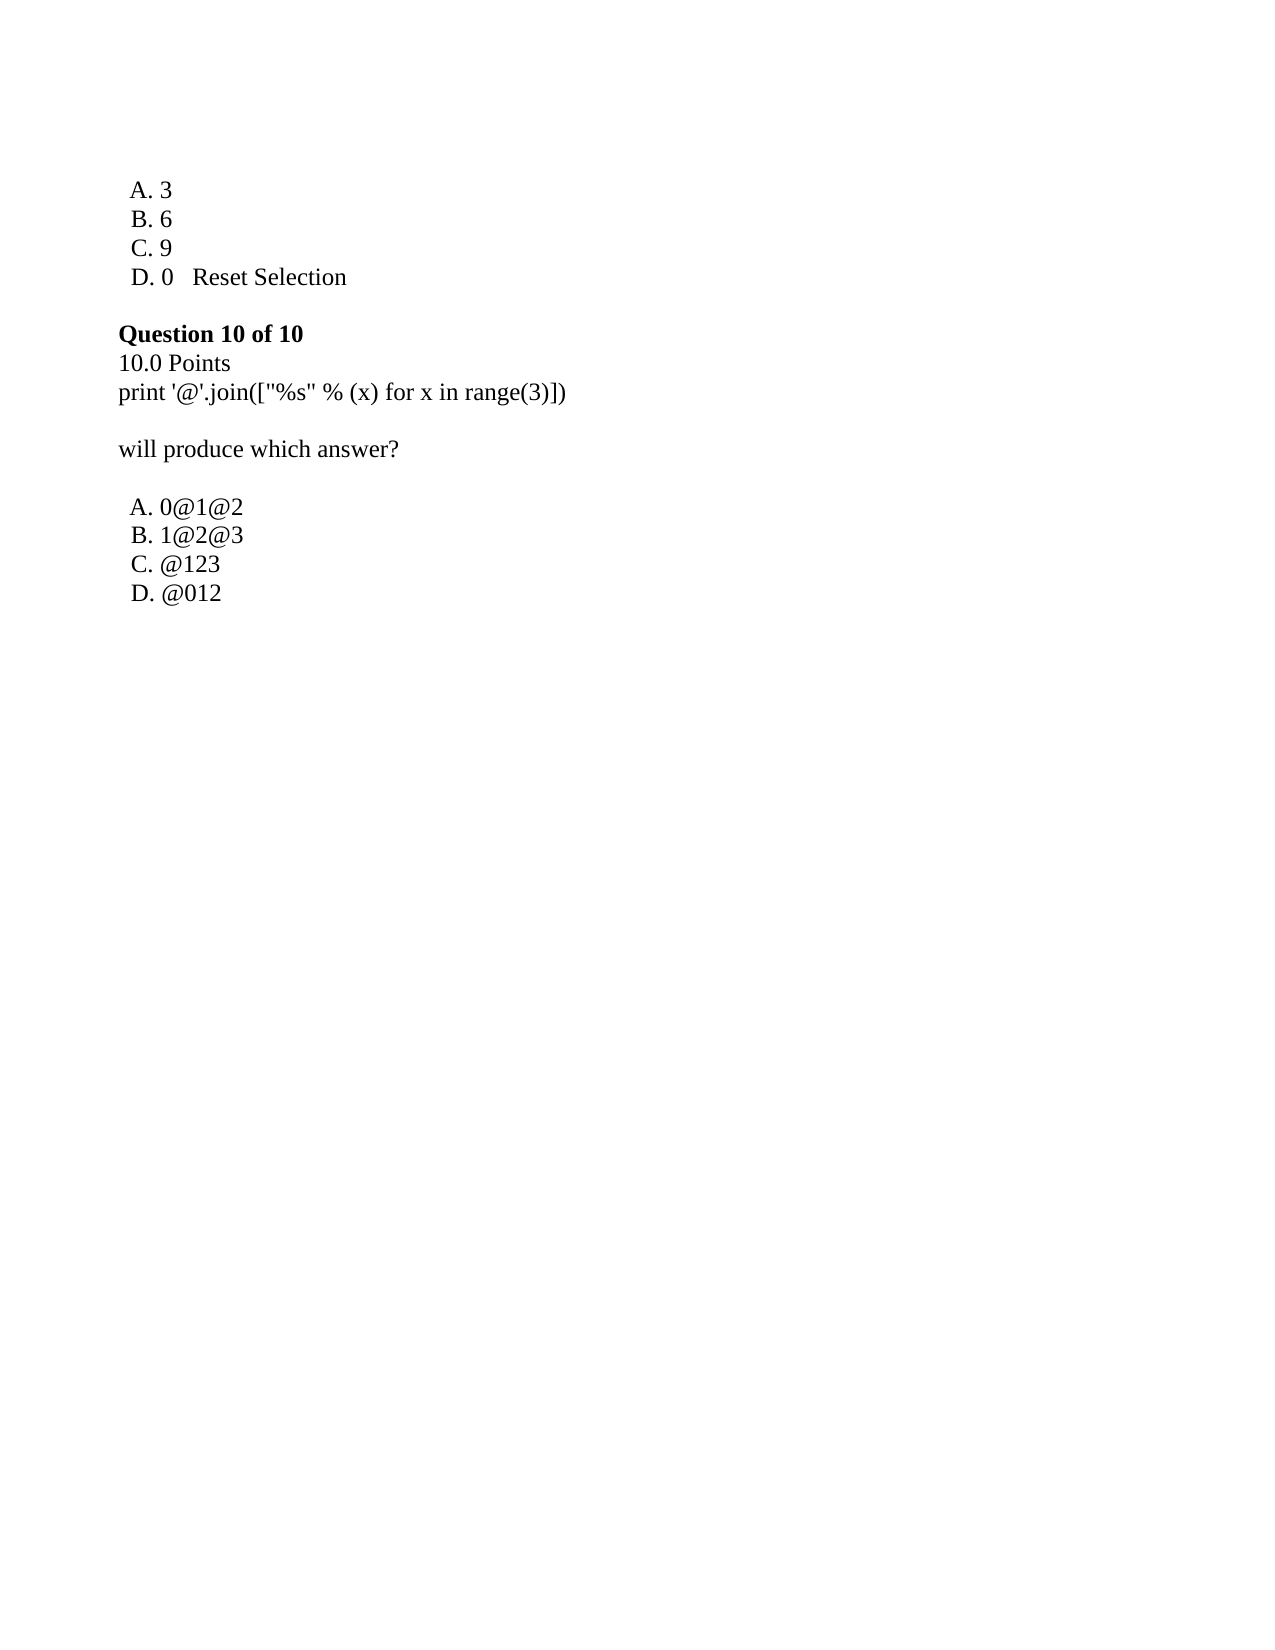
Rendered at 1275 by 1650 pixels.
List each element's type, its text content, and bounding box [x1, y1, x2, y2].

text Question 10 of 10 [118, 319, 1157, 348]
text 10.0 Points [118, 348, 1157, 377]
text B. 6 [118, 204, 1157, 233]
text C. @123 [118, 549, 1157, 578]
text B. 1@2@3 [118, 521, 1157, 549]
text A. 3 [118, 176, 1157, 204]
text C. 9 [118, 233, 1157, 262]
text A. 0@1@2 [118, 492, 1157, 521]
text will produce which answer? [118, 434, 1157, 463]
text print '@'.join(["%s" % (x) for x in range(3)]) [118, 377, 1157, 406]
text D. @012 [118, 578, 1157, 607]
text D. 0 Reset Selection [118, 262, 1157, 291]
